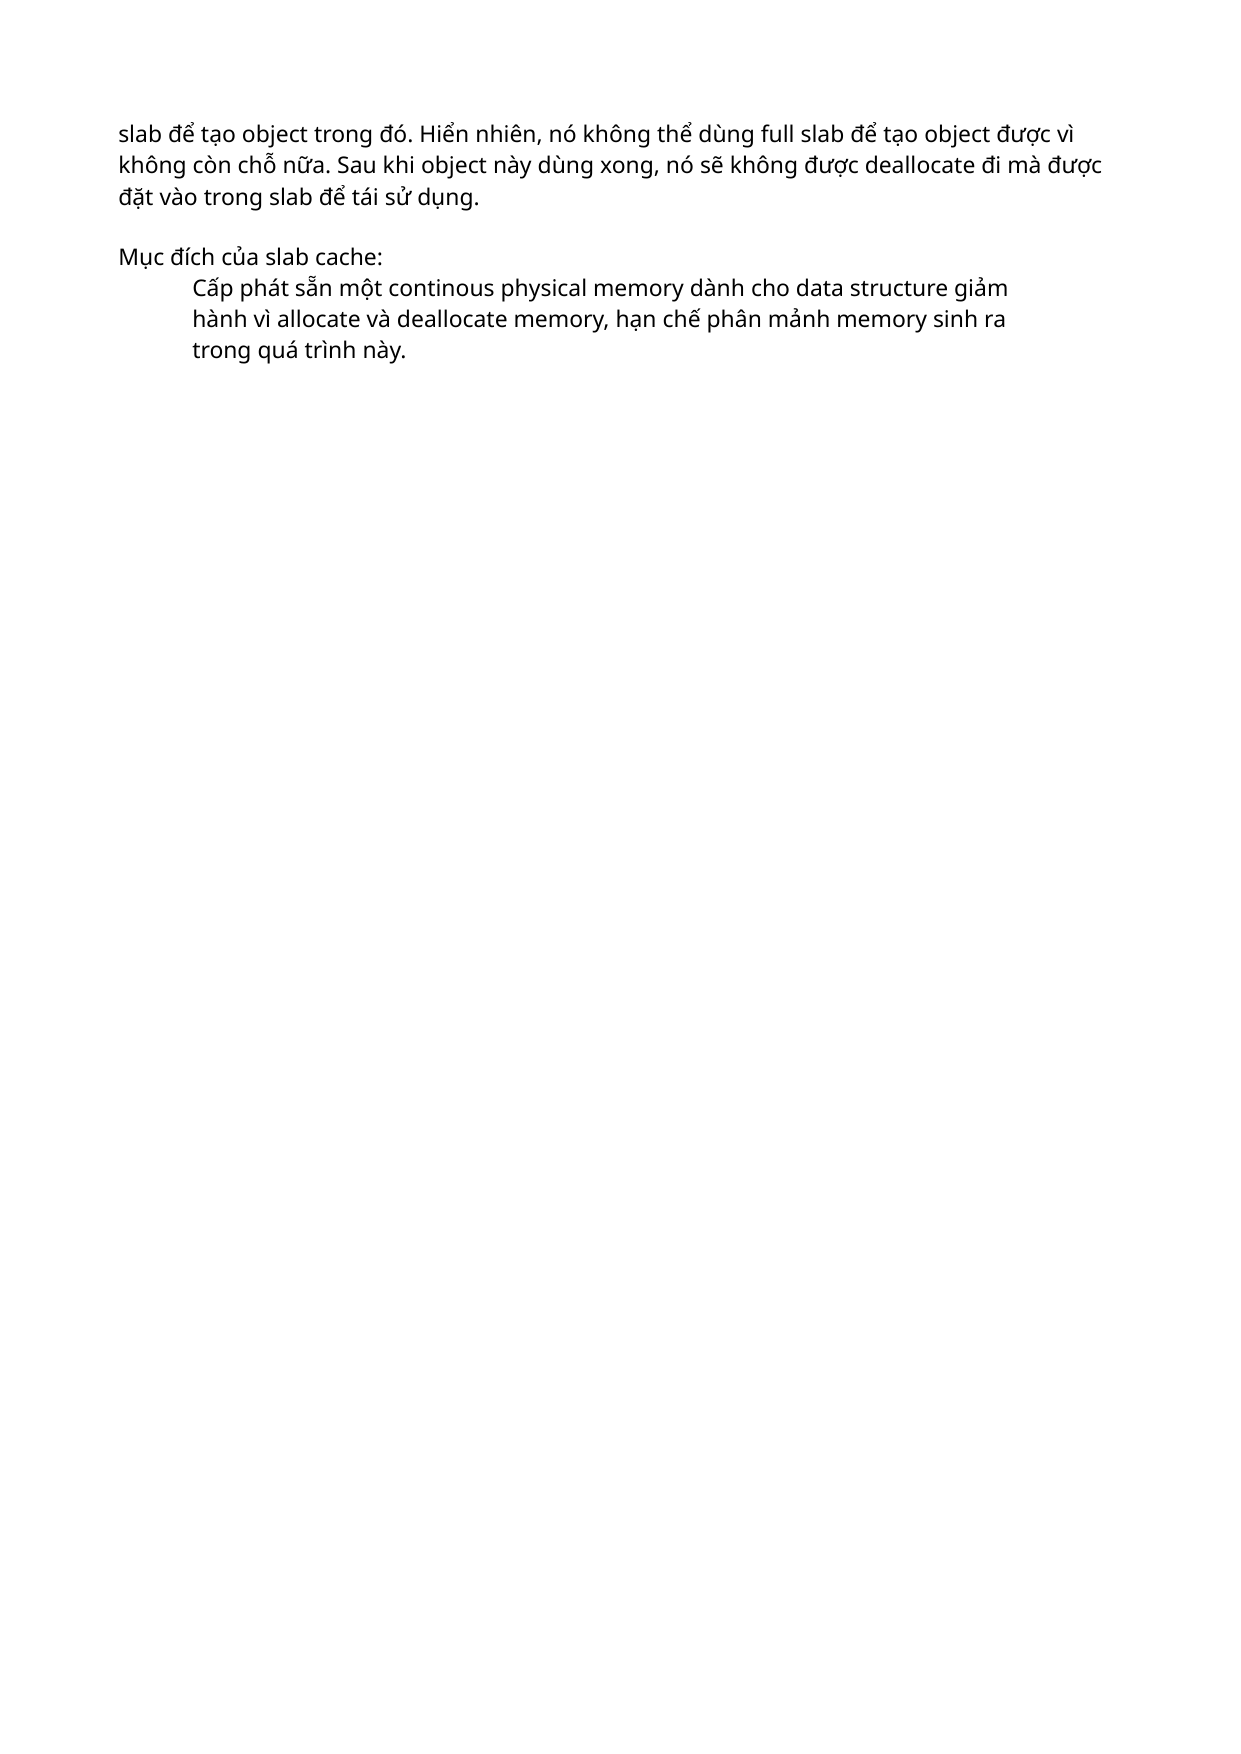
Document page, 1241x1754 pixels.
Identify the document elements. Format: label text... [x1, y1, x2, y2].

text Mục đích của slab cache: [118, 241, 1122, 272]
text slab để tạo object trong đó. Hiển nhiên, nó không thể dùng full slab để tạo object được vì không còn chỗ nữa. Sau khi object này dùng xong, nó sẽ không được deallocate đi mà được đặt vào trong slab để tái sử dụng. [118, 118, 1122, 212]
text Cấp phát sẵn một continous physical memory dành cho data structure giảm hành vì allocate và deallocate memory, hạn chế phân mảnh memory sinh ra trong quá trình này. [118, 272, 1122, 366]
